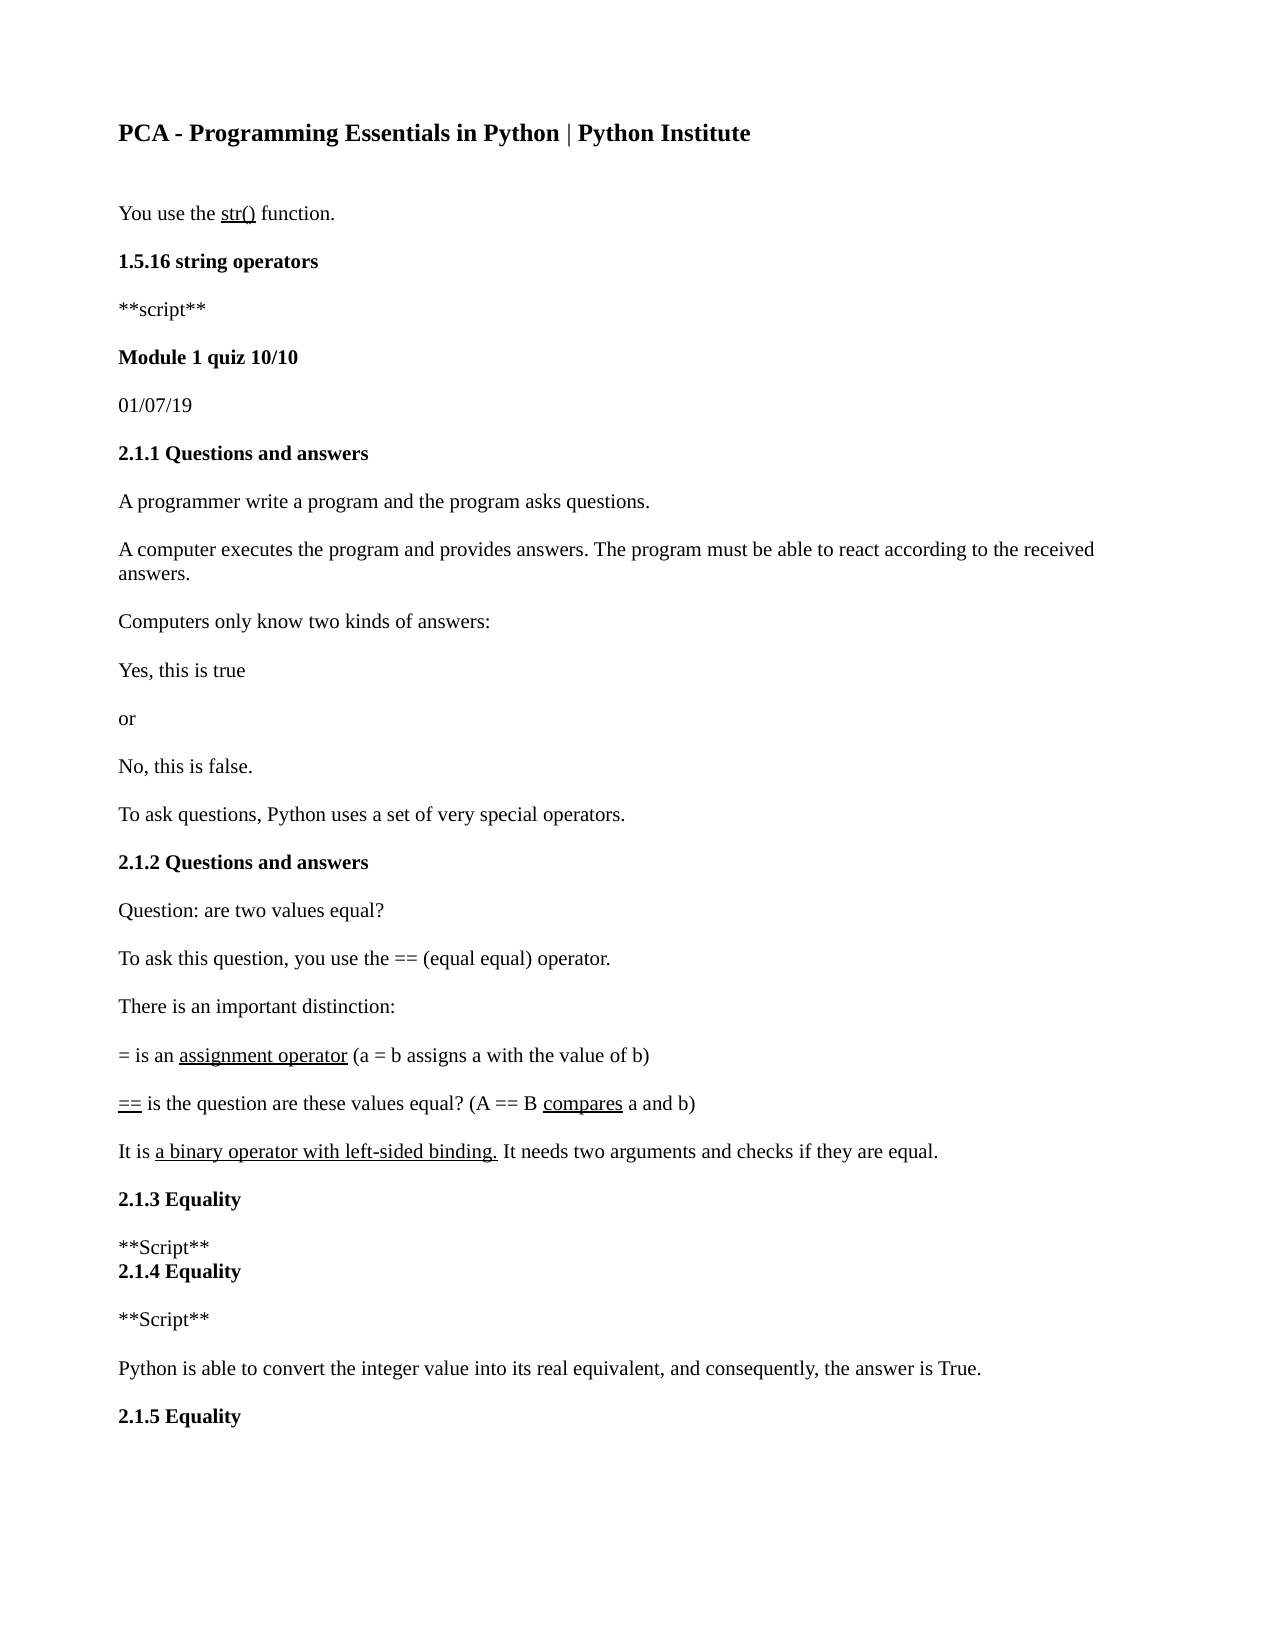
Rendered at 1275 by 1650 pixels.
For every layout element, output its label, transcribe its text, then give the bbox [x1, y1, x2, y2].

text 1.5.16 string operators [118, 248, 1157, 273]
text **Script** [118, 1235, 1157, 1259]
text There is an important distinction: [118, 994, 1157, 1018]
text Python is able to convert the integer value into its real equivalent, and consequently, the answer is True. [118, 1355, 1157, 1379]
text or [118, 706, 1157, 730]
text To ask this question, you use the == (equal equal) operator. [118, 946, 1157, 970]
text A programmer write a program and the program asks questions. [118, 489, 1157, 513]
text Computers only know two kinds of answers: [118, 609, 1157, 633]
text = is an assignment operator (a = b assigns a with the value of b) [118, 1043, 1157, 1067]
text You use the str() function. [118, 200, 1157, 224]
text Yes, this is true [118, 658, 1157, 682]
text **script** [118, 297, 1157, 321]
text 2.1.4 Equality [118, 1259, 1157, 1283]
text To ask questions, Python uses a set of very special operators. [118, 802, 1157, 826]
text It is a binary operator with left-sided binding. It needs two arguments and checks if they are equal. [118, 1139, 1157, 1163]
text 2.1.1 Questions and answers [118, 441, 1157, 465]
text 2.1.5 Equality [118, 1403, 1157, 1428]
text 2.1.2 Questions and answers [118, 850, 1157, 874]
text No, this is false. [118, 754, 1157, 778]
text Question: are two values equal? [118, 898, 1157, 922]
text A computer executes the program and provides answers. The program must be able to react according to the received answers. [118, 537, 1157, 585]
text 2.1.3 Equality [118, 1187, 1157, 1211]
text **Script** [118, 1307, 1157, 1331]
text Module 1 quiz 10/10 [118, 345, 1157, 369]
text 01/07/19 [118, 393, 1157, 417]
text == is the question are these values equal? (A == B compares a and b) [118, 1091, 1157, 1115]
